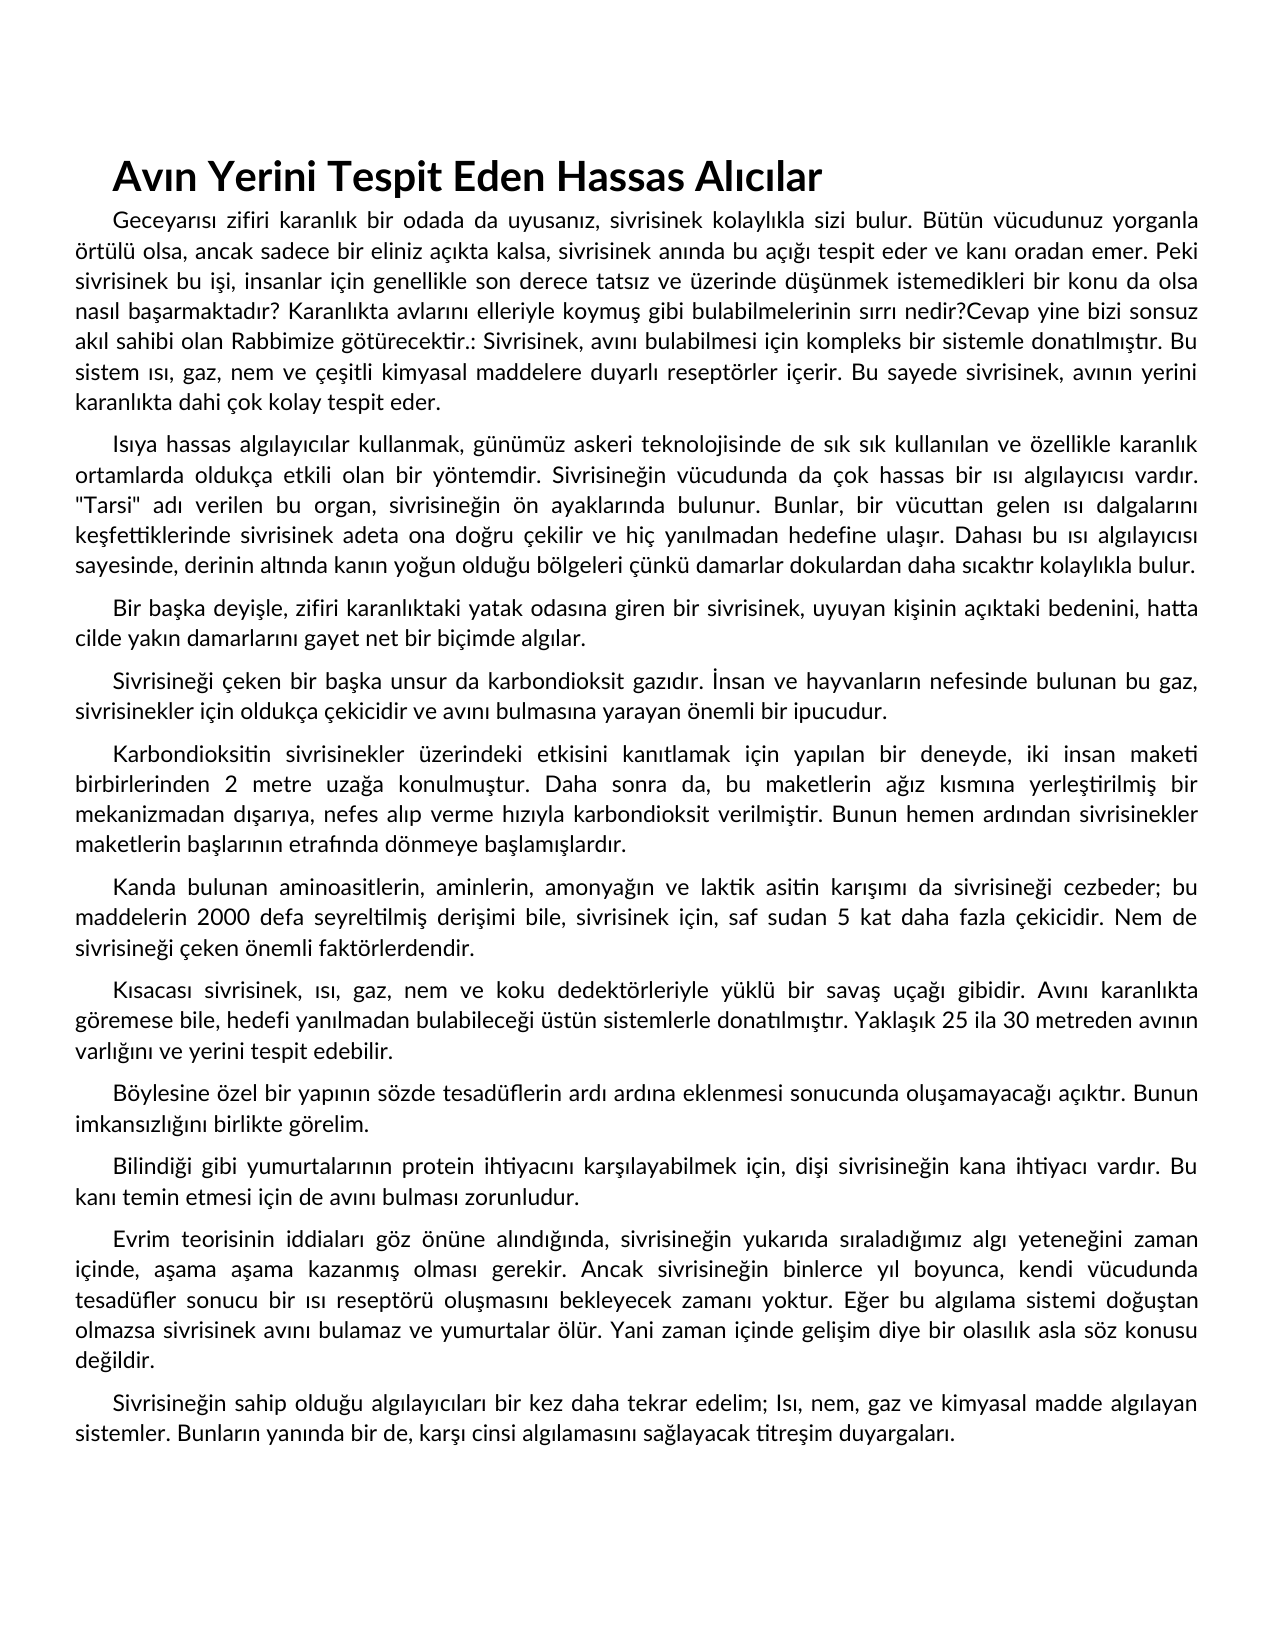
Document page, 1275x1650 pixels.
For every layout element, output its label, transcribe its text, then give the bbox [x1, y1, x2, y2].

text Kısacası sivrisinek, ısı, gaz, nem ve koku dedektörleriyle yüklü bir savaş uçağı gibidir. Avını karanlıkta göremese bile, hedefi yanılmadan bulabileceği üstün sistemlerle donatılmıştır. Yaklaşık 25 ila 30 metreden avının varlığını ve yerini tespit edebilir. [75, 976, 1200, 1064]
text Böylesine özel bir yapının sözde tesadüflerin ardı ardına eklenmesi sonucunda oluşamayacağı açıktır. Bunun imkansızlığını birlikte görelim. [75, 1079, 1200, 1137]
text Kanda bulunan aminoasitlerin, aminlerin, amonyağın ve laktik asitin karışımı da sivrisineği cezbeder; bu maddelerin 2000 defa seyreltilmiş derişimi bile, sivrisinek için, saf sudan 5 kat daha fazla çekicidir. Nem de sivrisineği çeken önemli faktörlerdendir. [75, 873, 1200, 961]
text Sivrisineği çeken bir başka unsur da karbondioksit gazıdır. İnsan ve hayvanların nefesinde bulunan bu gaz, sivrisinekler için oldukça çekicidir ve avını bulmasına yarayan önemli bir ipucudur. [75, 667, 1200, 724]
text Karbondioksitin sivrisinekler üzerindeki etkisini kanıtlamak için yapılan bir deneyde, iki insan maketi birbirlerinden 2 metre uzağa konulmuştur. Daha sonra da, bu maketlerin ağız kısmına yerleştirilmiş bir mekanizmadan dışarıya, nefes alıp verme hızıyla karbondioksit verilmiştir. Bunun hemen ardından sivrisinekler maketlerin başlarının etrafında dönmeye başlamışlardır. [75, 739, 1200, 858]
text Isıya hassas algılayıcılar kullanmak, günümüz askeri teknolojisinde de sık sık kullanılan ve özellikle karanlık ortamlarda oldukça etkili olan bir yöntemdir. Sivrisineğin vücudunda da çok hassas bir ısı algılayıcısı vardır. "Tarsi" adı verilen bu organ, sivrisineğin ön ayaklarında bulunur. Bunlar, bir vücuttan gelen ısı dalgalarını keşfettiklerinde sivrisinek adeta ona doğru çekilir ve hiç yanılmadan hedefine ulaşır. Dahası bu ısı algılayıcısı sayesinde, derinin altında kanın yoğun olduğu bölgeleri çünkü damarlar dokulardan daha sıcaktır kolaylıkla bulur. [75, 430, 1200, 578]
text Evrim teorisinin iddiaları göz önüne alındığında, sivrisineğin yukarıda sıraladığımız algı yeteneğini zaman içinde, aşama aşama kazanmış olması gerekir. Ancak sivrisineğin binlerce yıl boyunca, kendi vücudunda tesadüfler sonucu bir ısı reseptörü oluşmasını bekleyecek zamanı yoktur. Eğer bu algılama sistemi doğuştan olmazsa sivrisinek avını bulamaz ve yumurtalar ölür. Yani zaman içinde gelişim diye bir olasılık asla söz konusu değildir. [75, 1225, 1200, 1373]
text Bir başka deyişle, zifiri karanlıktaki yatak odasına giren bir sivrisinek, uyuyan kişinin açıktaki bedenini, hatta cilde yakın damarlarını gayet net bir biçimde algılar. [75, 594, 1200, 651]
text Sivrisineğin sahip olduğu algılayıcıları bir kez daha tekrar edelim; Isı, nem, gaz ve kimyasal madde algılayan sistemler. Bunların yanında bir de, karşı cinsi algılamasını sağlayacak titreşim duyargaları. [75, 1388, 1200, 1446]
subtitle Avın Yerini Tespit Eden Hassas Alıcılar [112, 150, 1200, 200]
text Bilindiği gibi yumurtalarının protein ihtiyacını karşılayabilmek için, dişi sivrisineğin kana ihtiyacı vardır. Bu kanı temin etmesi için de avını bulması zorunludur. [75, 1152, 1200, 1210]
text Geceyarısı zifiri karanlık bir odada da uyusanız, sivrisinek kolaylıkla sizi bulur. Bütün vücudunuz yorganla örtülü olsa, ancak sadece bir eliniz açıkta kalsa, sivrisinek anında bu açığı tespit eder ve kanı oradan emer. Peki sivrisinek bu işi, insanlar için genellikle son derece tatsız ve üzerinde düşünmek istemedikleri bir konu da olsa nasıl başarmaktadır? Karanlıkta avlarını elleriyle koymuş gibi bulabilmelerinin sırrı nedir?Cevap yine bizi sonsuz akıl sahibi olan Rabbimize götürecektir.: Sivrisinek, avını bulabilmesi için kompleks bir sistemle donatılmıştır. Bu sistem ısı, gaz, nem ve çeşitli kimyasal maddelere duyarlı reseptörler içerir. Bu sayede sivrisinek, avının yerini karanlıkta dahi çok kolay tespit eder. [75, 206, 1200, 415]
